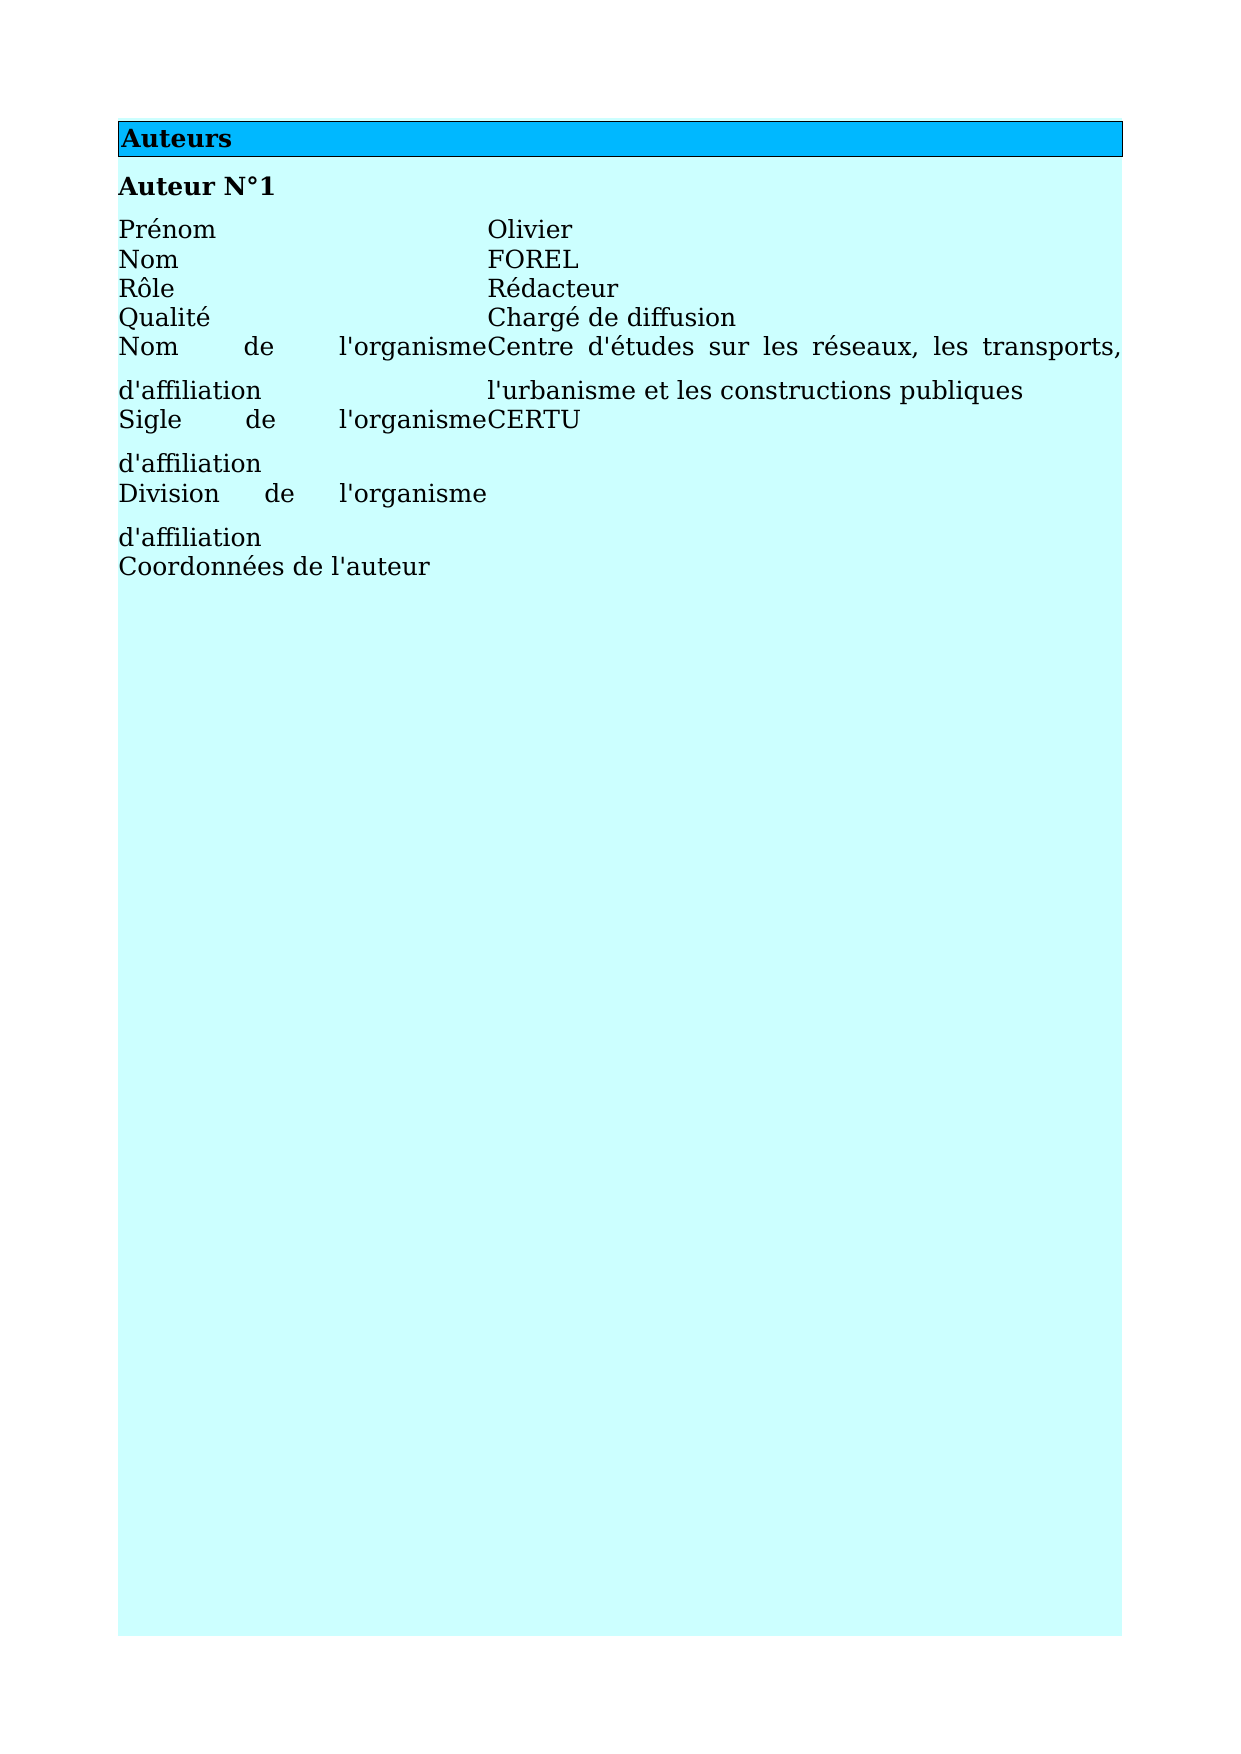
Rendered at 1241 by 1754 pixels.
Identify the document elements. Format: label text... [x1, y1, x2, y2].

table_cell [487, 552, 1122, 581]
table_cell Chargé de diffusion [487, 303, 1122, 333]
table_cell Nom [118, 245, 487, 274]
table_cell Centre d'études sur les réseaux, les transports, l'urbanisme et les constructions publiques [487, 333, 1122, 406]
table_cell Qualité [118, 303, 487, 333]
table_cell Nom de l'organisme d'affiliation [118, 333, 487, 406]
table_cell CERTU [487, 406, 1122, 479]
table_cell Sigle de l'organisme d'affiliation [118, 406, 487, 479]
table_cell FOREL [487, 245, 1122, 274]
table_cell Rôle [118, 274, 487, 303]
table_cell Coordonnées de l'auteur [118, 552, 487, 581]
text Auteur N°1 [118, 171, 1122, 201]
table_cell [487, 479, 1122, 552]
table_header Prénom [118, 216, 487, 245]
text Auteurs [119, 122, 1122, 156]
table_header Olivier [487, 216, 1122, 245]
table_cell Division de l'organisme d'affiliation [118, 479, 487, 552]
table_cell Rédacteur [487, 274, 1122, 303]
